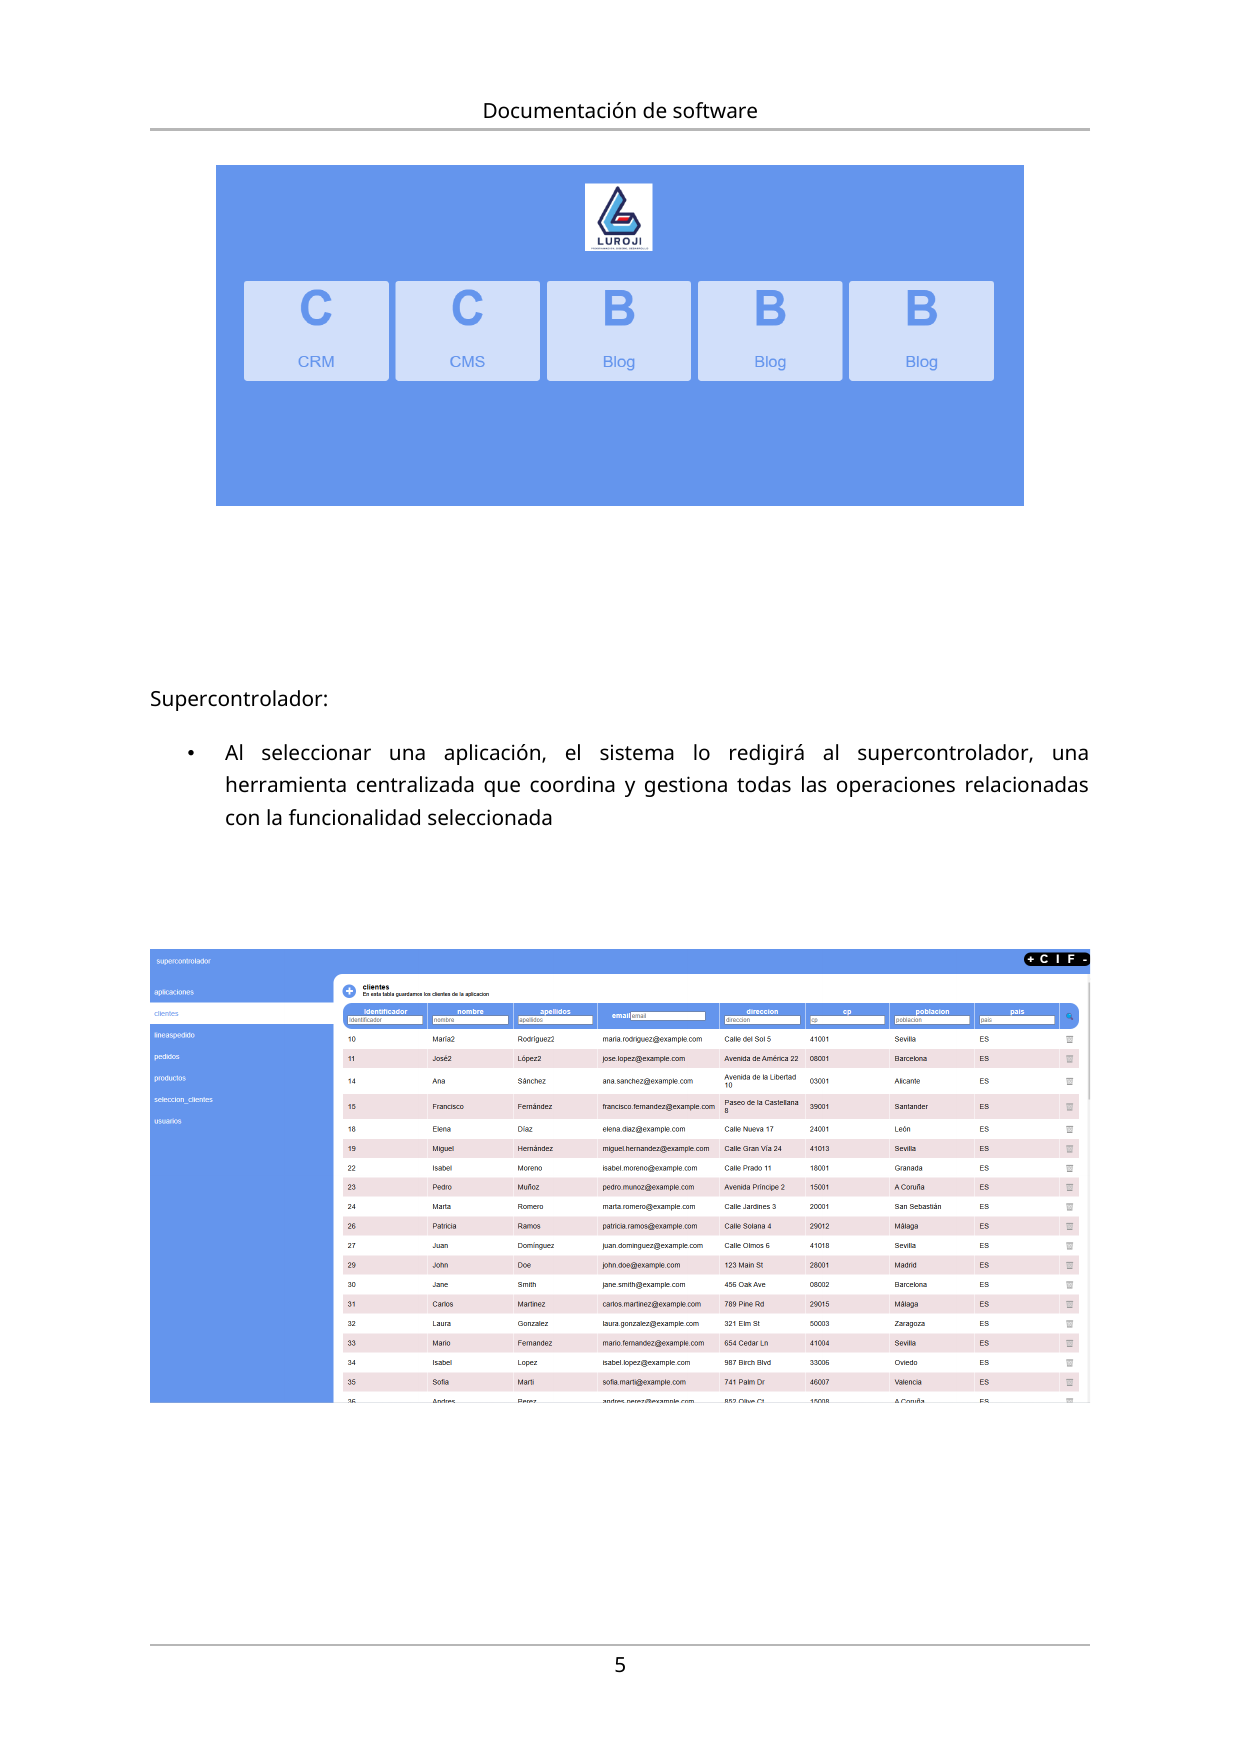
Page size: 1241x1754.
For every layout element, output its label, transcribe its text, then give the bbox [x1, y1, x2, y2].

text Supercontrolador: [150, 684, 1090, 713]
list Al seleccionar una aplicación, el sistema lo redigirá al supercontrolador, una herramienta centralizada que coordina y gestiona todas las operaciones relacionadas con la funcionalidad seleccionada [187, 738, 1090, 831]
picture [150, 949, 1091, 1403]
picture [216, 165, 1024, 506]
